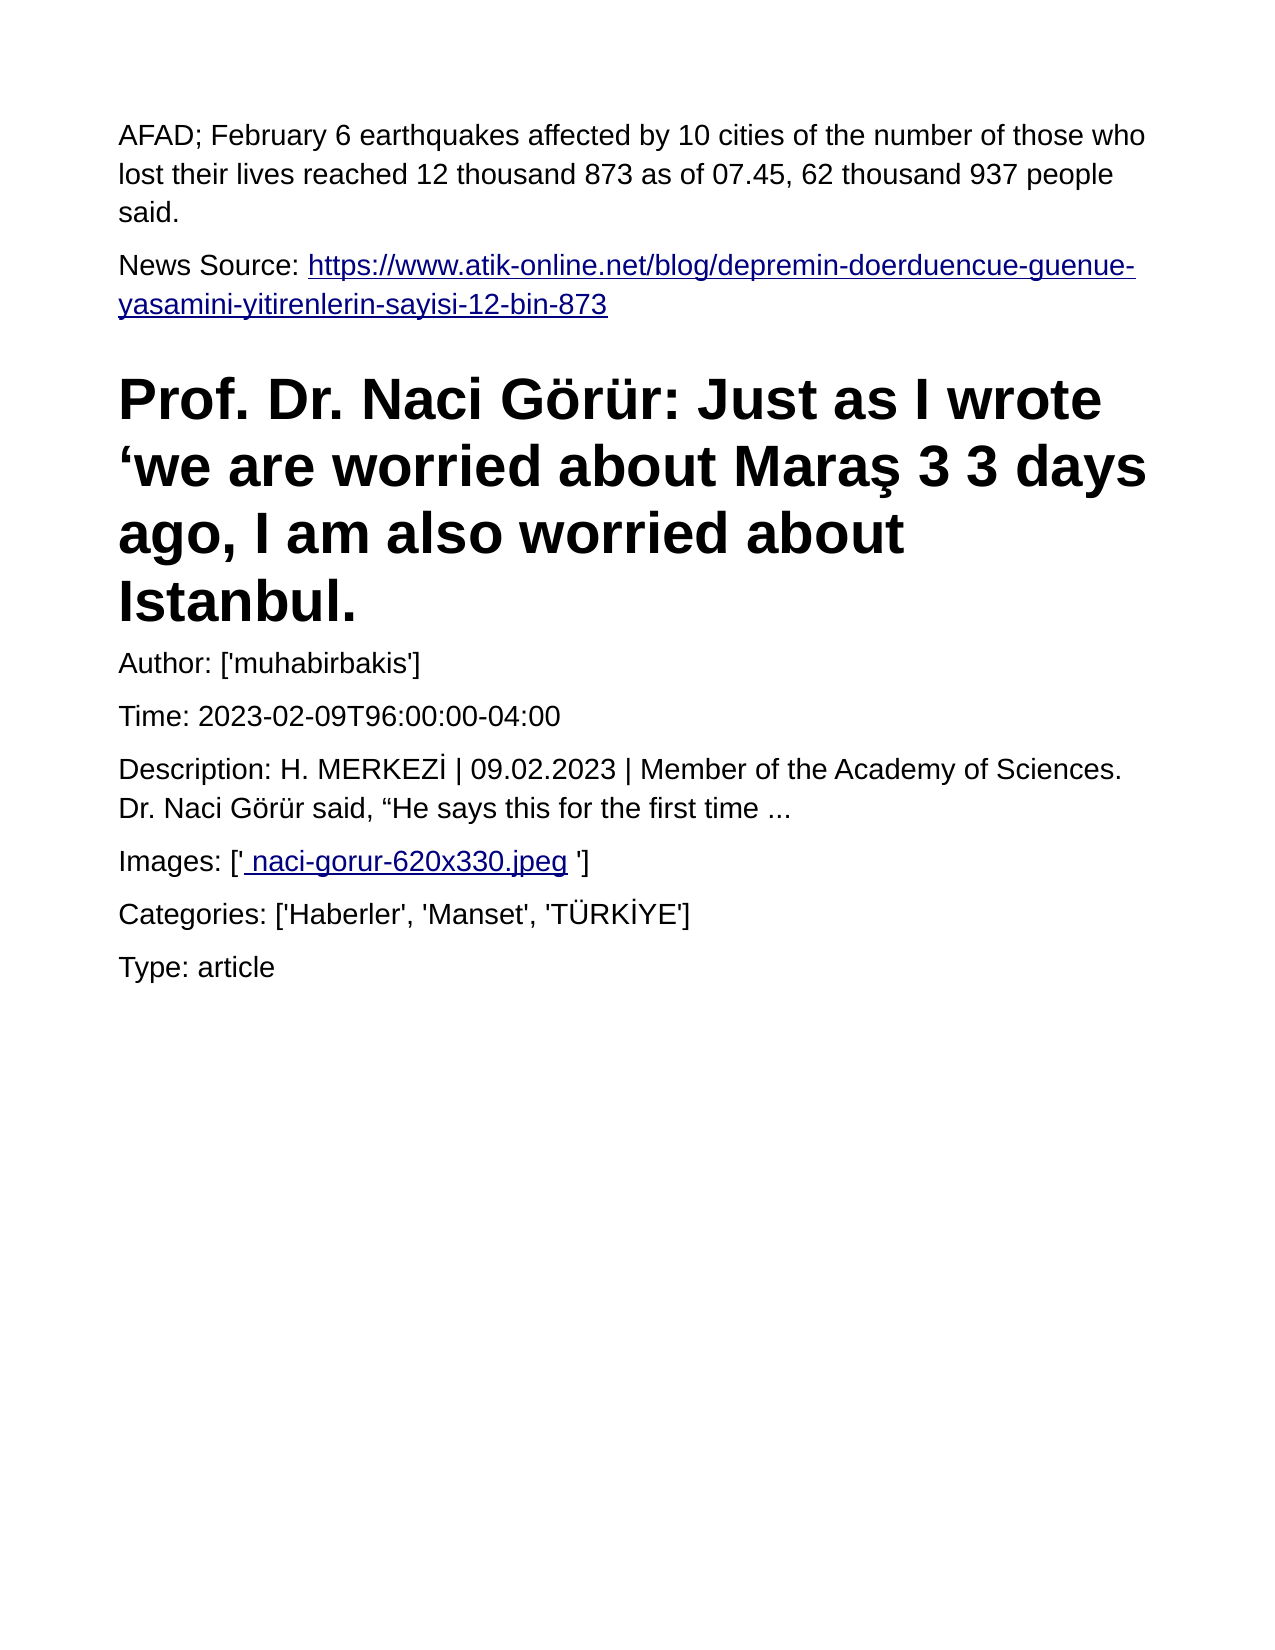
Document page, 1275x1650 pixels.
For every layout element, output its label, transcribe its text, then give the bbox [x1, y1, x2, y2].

text Time: 2023-02-09T96:00:00-04:00 [118, 699, 1157, 732]
text Description: H. MERKEZİ | 09.02.2023 | Member of the Academy of Sciences. Dr. Naci Görür said, “He says this for the first time ... [118, 752, 1157, 824]
text Type: article [118, 950, 1157, 983]
text Images: [' naci-gorur-620x330.jpeg '] [118, 844, 1157, 877]
text Author: ['muhabirbakis'] [118, 646, 1157, 679]
subtitle Prof. Dr. Naci Görür: Just as I wrote ‘we are worried about Maraş 3 3 days ago, I am also worried about Istanbul. [118, 365, 1157, 633]
text Categories: ['Haberler', 'Manset', 'TÜRKİYE'] [118, 897, 1157, 930]
text News Source: https://www.atik-online.net/blog/depremin-doerduencue-guenue-yasamini-yitirenlerin-sayisi-12-bin-873 [118, 248, 1157, 320]
text AFAD; February 6 earthquakes affected by 10 cities of the number of those who lost their lives reached 12 thousand 873 as of 07.45, 62 thousand 937 people said. [118, 118, 1157, 229]
